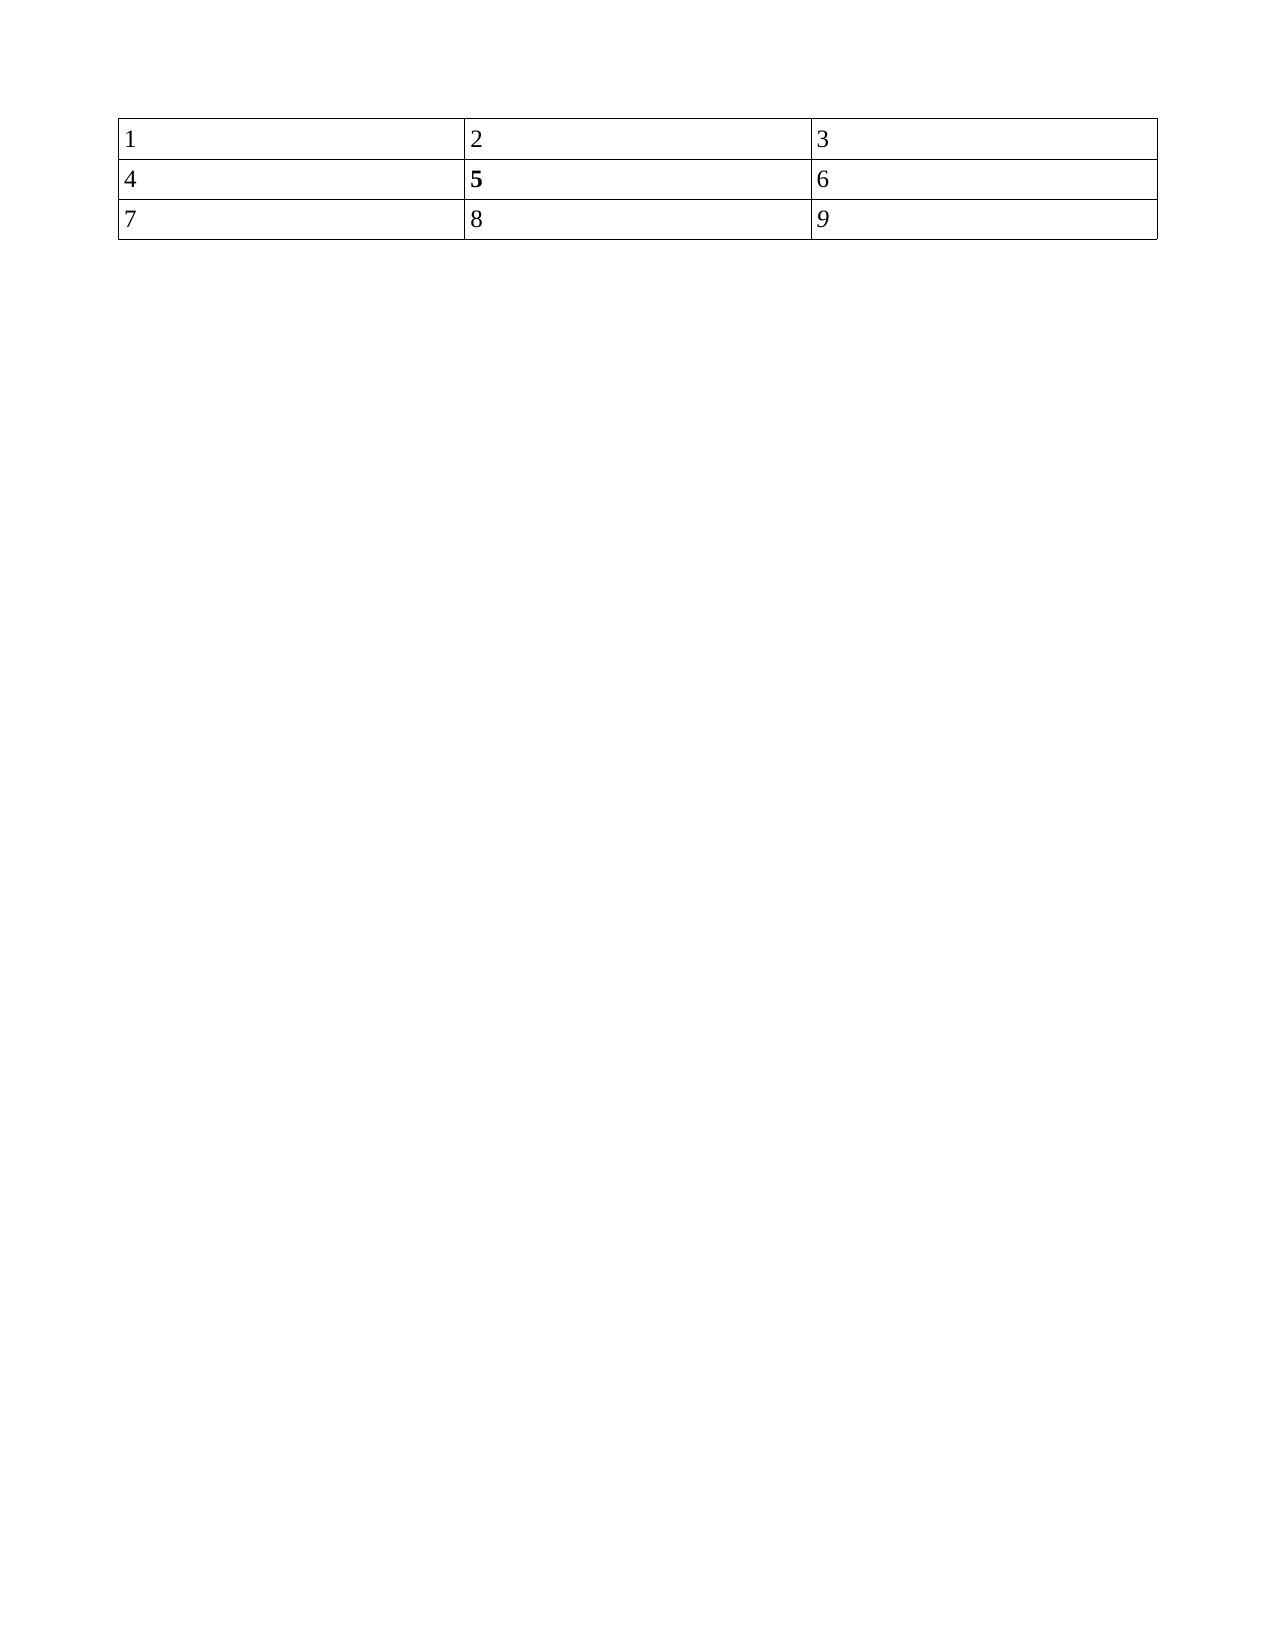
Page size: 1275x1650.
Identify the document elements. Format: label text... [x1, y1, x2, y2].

table_cell 9 [812, 200, 1157, 239]
table_header 1 [119, 119, 464, 158]
table_cell 5 [465, 160, 811, 199]
table_header 2 [465, 119, 811, 158]
table_cell 6 [812, 160, 1157, 199]
table_cell 7 [119, 200, 464, 239]
table_cell 4 [119, 160, 464, 199]
table_header 3 [812, 119, 1157, 158]
table_cell 8 [465, 200, 811, 239]
